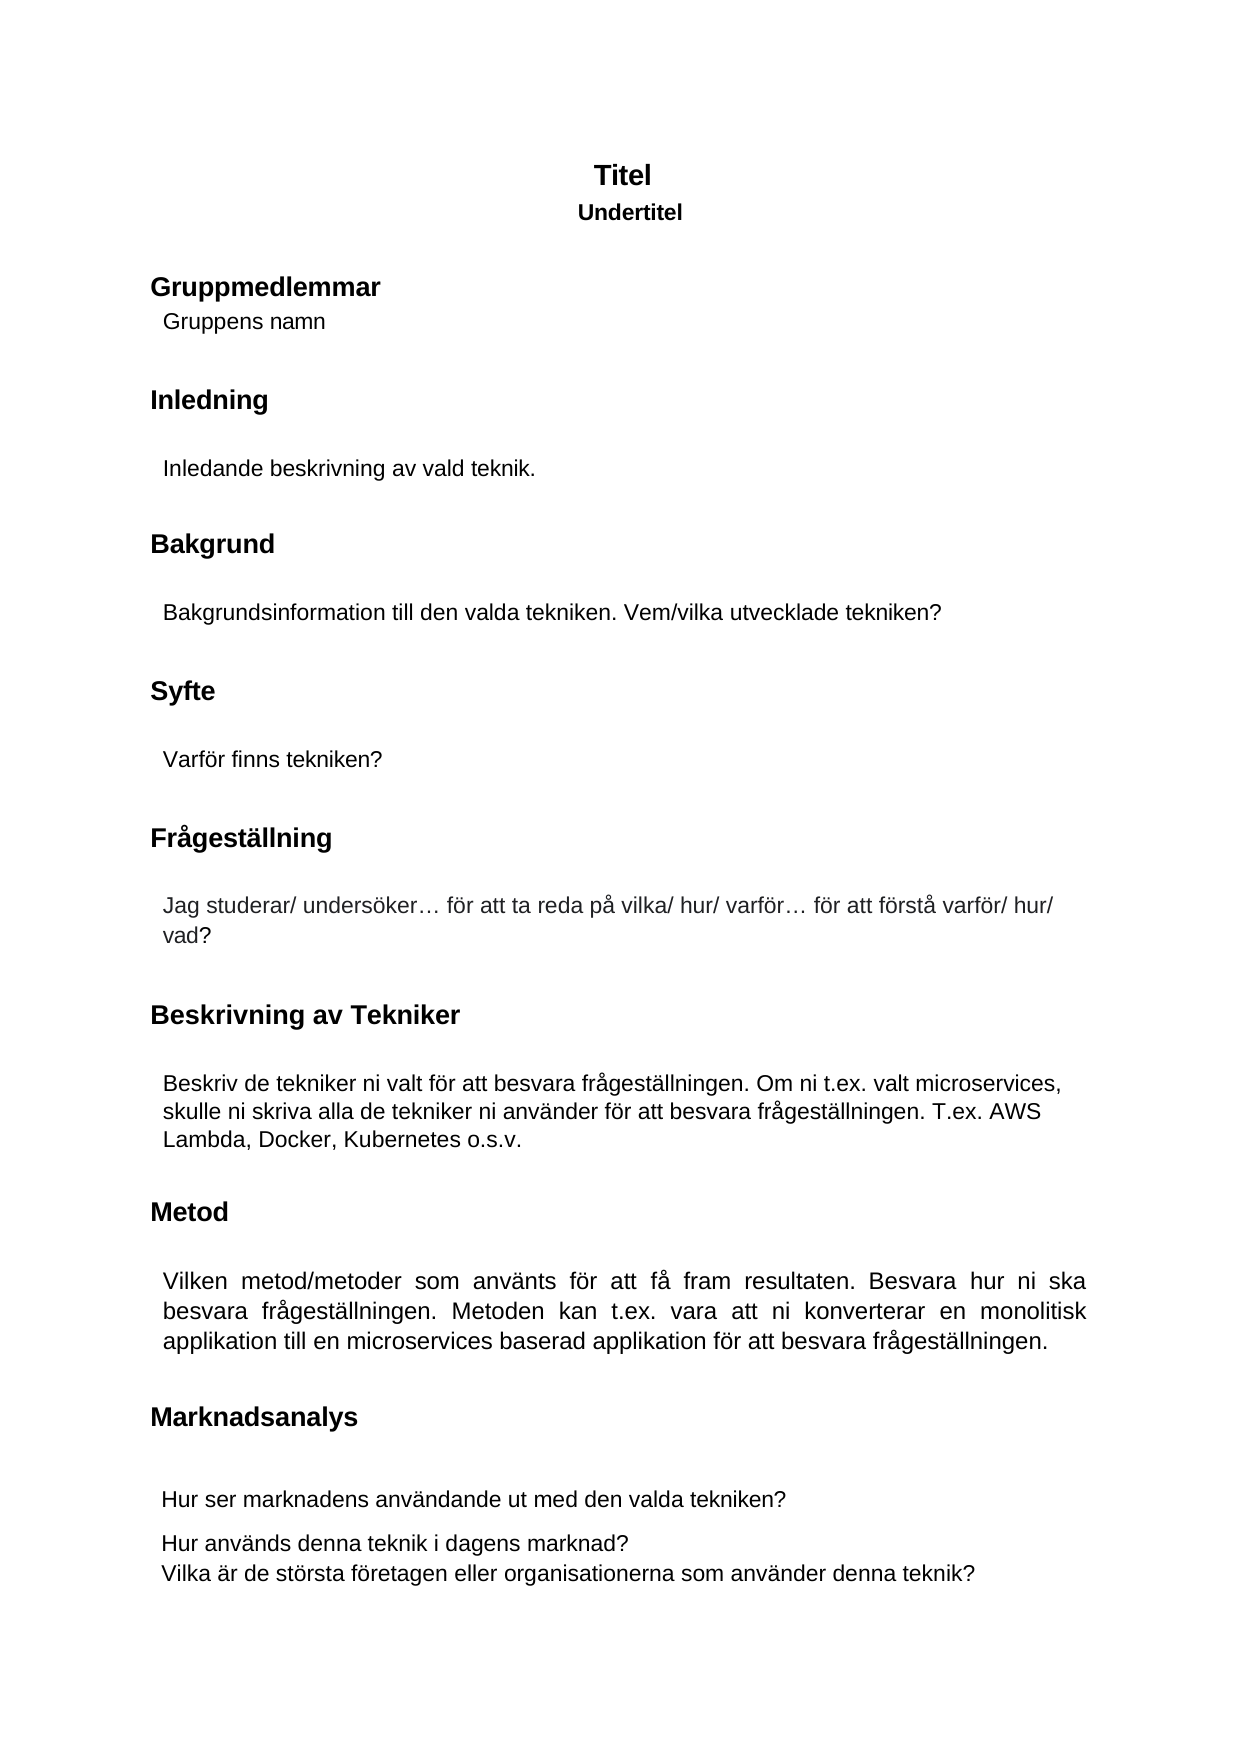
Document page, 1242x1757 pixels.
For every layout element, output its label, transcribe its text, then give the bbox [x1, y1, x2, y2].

subtitle Syfte [150, 675, 1104, 707]
subtitle Bakgrund [150, 528, 1104, 559]
text Inledande beskrivning av vald teknik. [163, 454, 1104, 481]
title Titel [156, 158, 1089, 192]
text Bakgrundsinformation till den valda tekniken. Vem/vilka utvecklade tekniken? [163, 599, 1104, 625]
text Undertitel [165, 199, 1096, 225]
subtitle Inledning [150, 384, 1104, 416]
subtitle Beskrivning av Tekniker [150, 999, 1104, 1030]
text Beskriv de tekniker ni valt för att besvara frågeställningen. Om ni t.ex. valt microservices, skulle ni skriva alla de tekniker ni använder för att besvara frågeställningen. T.ex. AWS Lambda, Docker, Kubernetes o.s.v. [163, 1070, 1095, 1153]
text Jag studerar/ undersöker… för att ta reda på vilka/ hur/ varför… för att förstå varför/ hur/ vad? [163, 892, 1104, 948]
text Hur ser marknadens användande ut med den valda tekniken? [161, 1486, 1104, 1512]
text Hur används denna teknik i dagens marknad? [161, 1530, 1104, 1557]
subtitle Frågeställning [150, 822, 1104, 853]
text Vilken metod/metoder som använts för att få fram resultaten. Besvara hur ni ska besvara frågeställningen. Metoden kan t.ex. vara att ni konverterar en monolitisk applikation till en microservices baserad applikation för att besvara frågeställningen. [163, 1267, 1087, 1354]
subtitle Marknadsanalys [150, 1401, 1104, 1432]
subtitle Gruppmedlemmar [150, 271, 1104, 302]
subtitle Metod [150, 1196, 1104, 1227]
text Vilka är de största företagen eller organisationerna som använder denna teknik? [161, 1559, 1104, 1586]
text Varför finns tekniken? [163, 746, 1104, 772]
text Gruppens namn [163, 308, 1104, 334]
